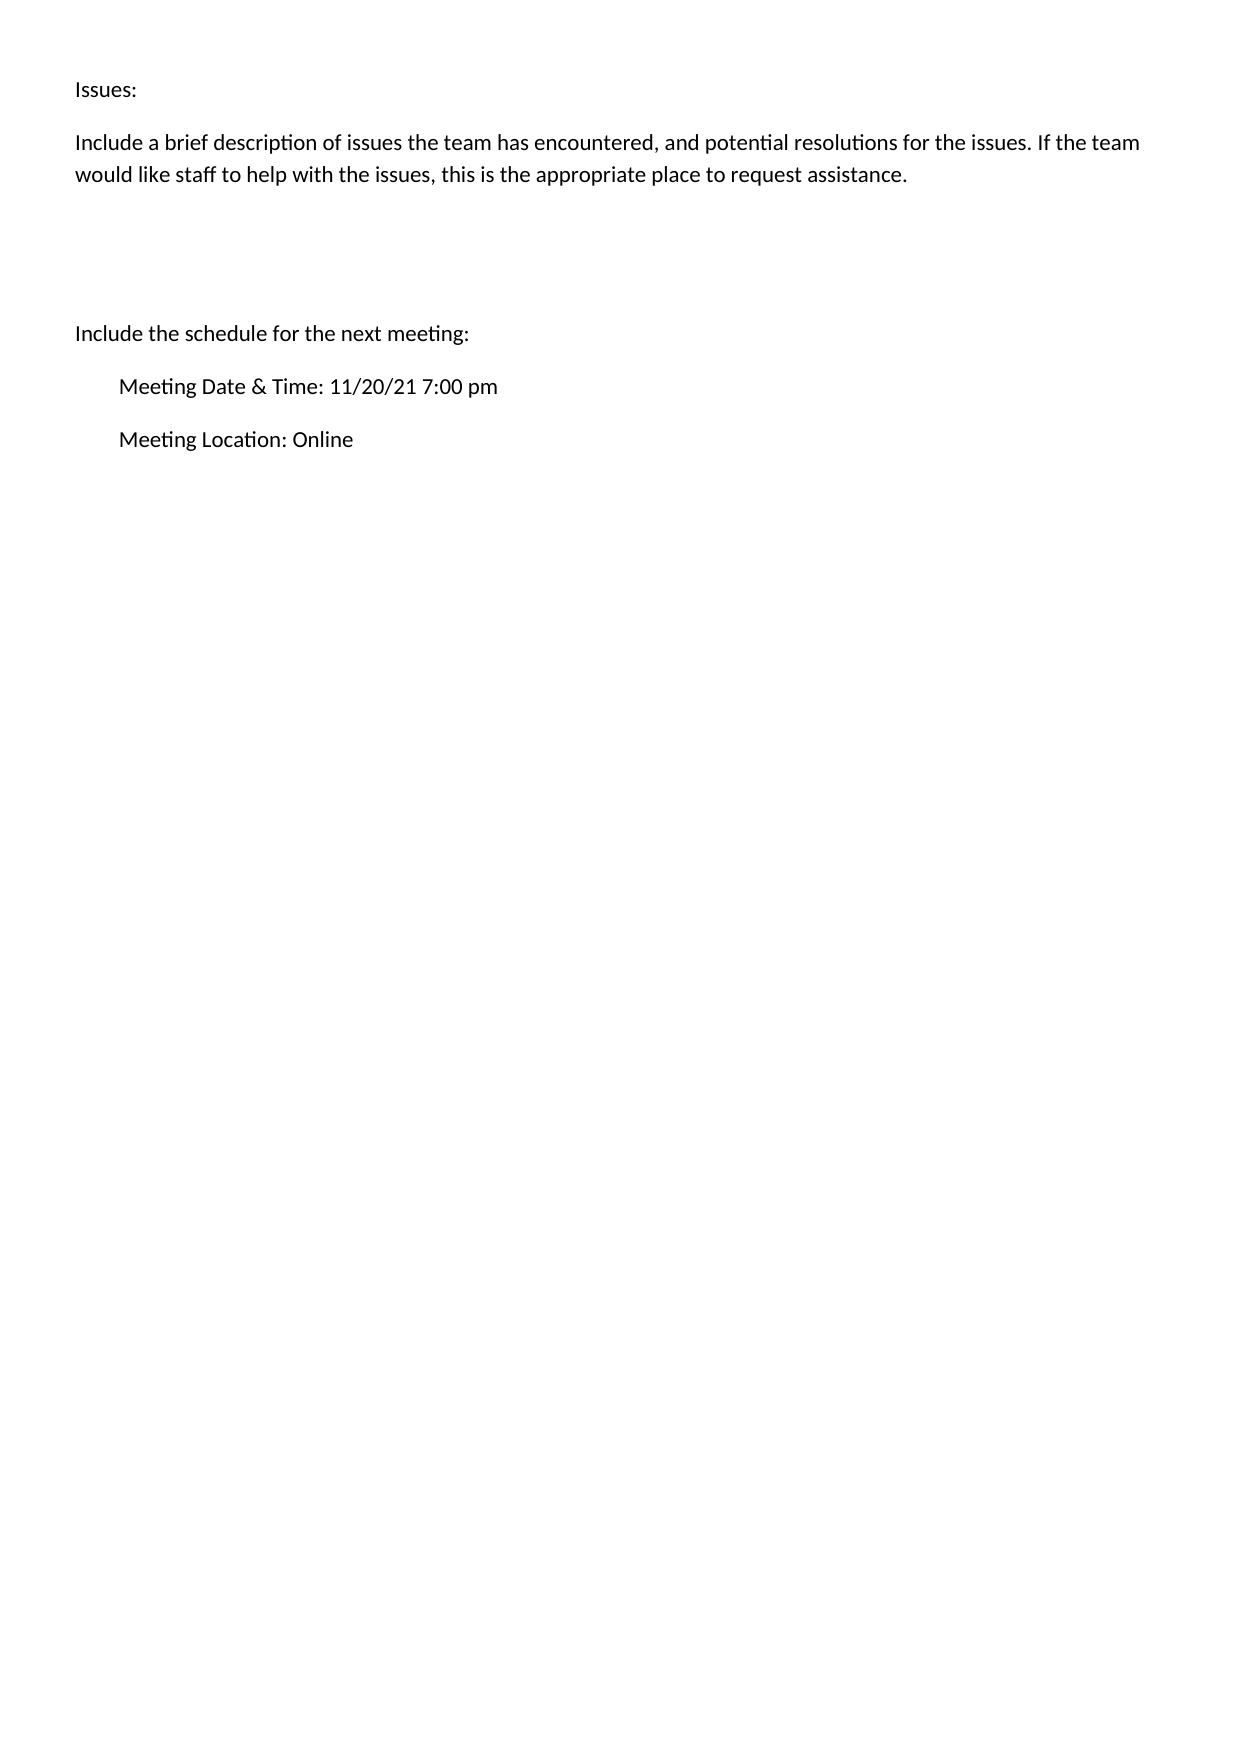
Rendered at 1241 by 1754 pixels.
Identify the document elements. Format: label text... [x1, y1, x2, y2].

text Include the schedule for the next meeting: [75, 319, 1165, 347]
text Issues: [75, 75, 1165, 103]
text Meeting Date & Time: 11/20/21 7:00 pm [119, 372, 1165, 400]
text Meeting Location: Online [119, 425, 1165, 453]
text Include a brief description of issues the team has encountered, and potential resolutions for the issues. If the team would like staff to help with the issues, this is the appropriate place to request assistance. [75, 128, 1165, 188]
